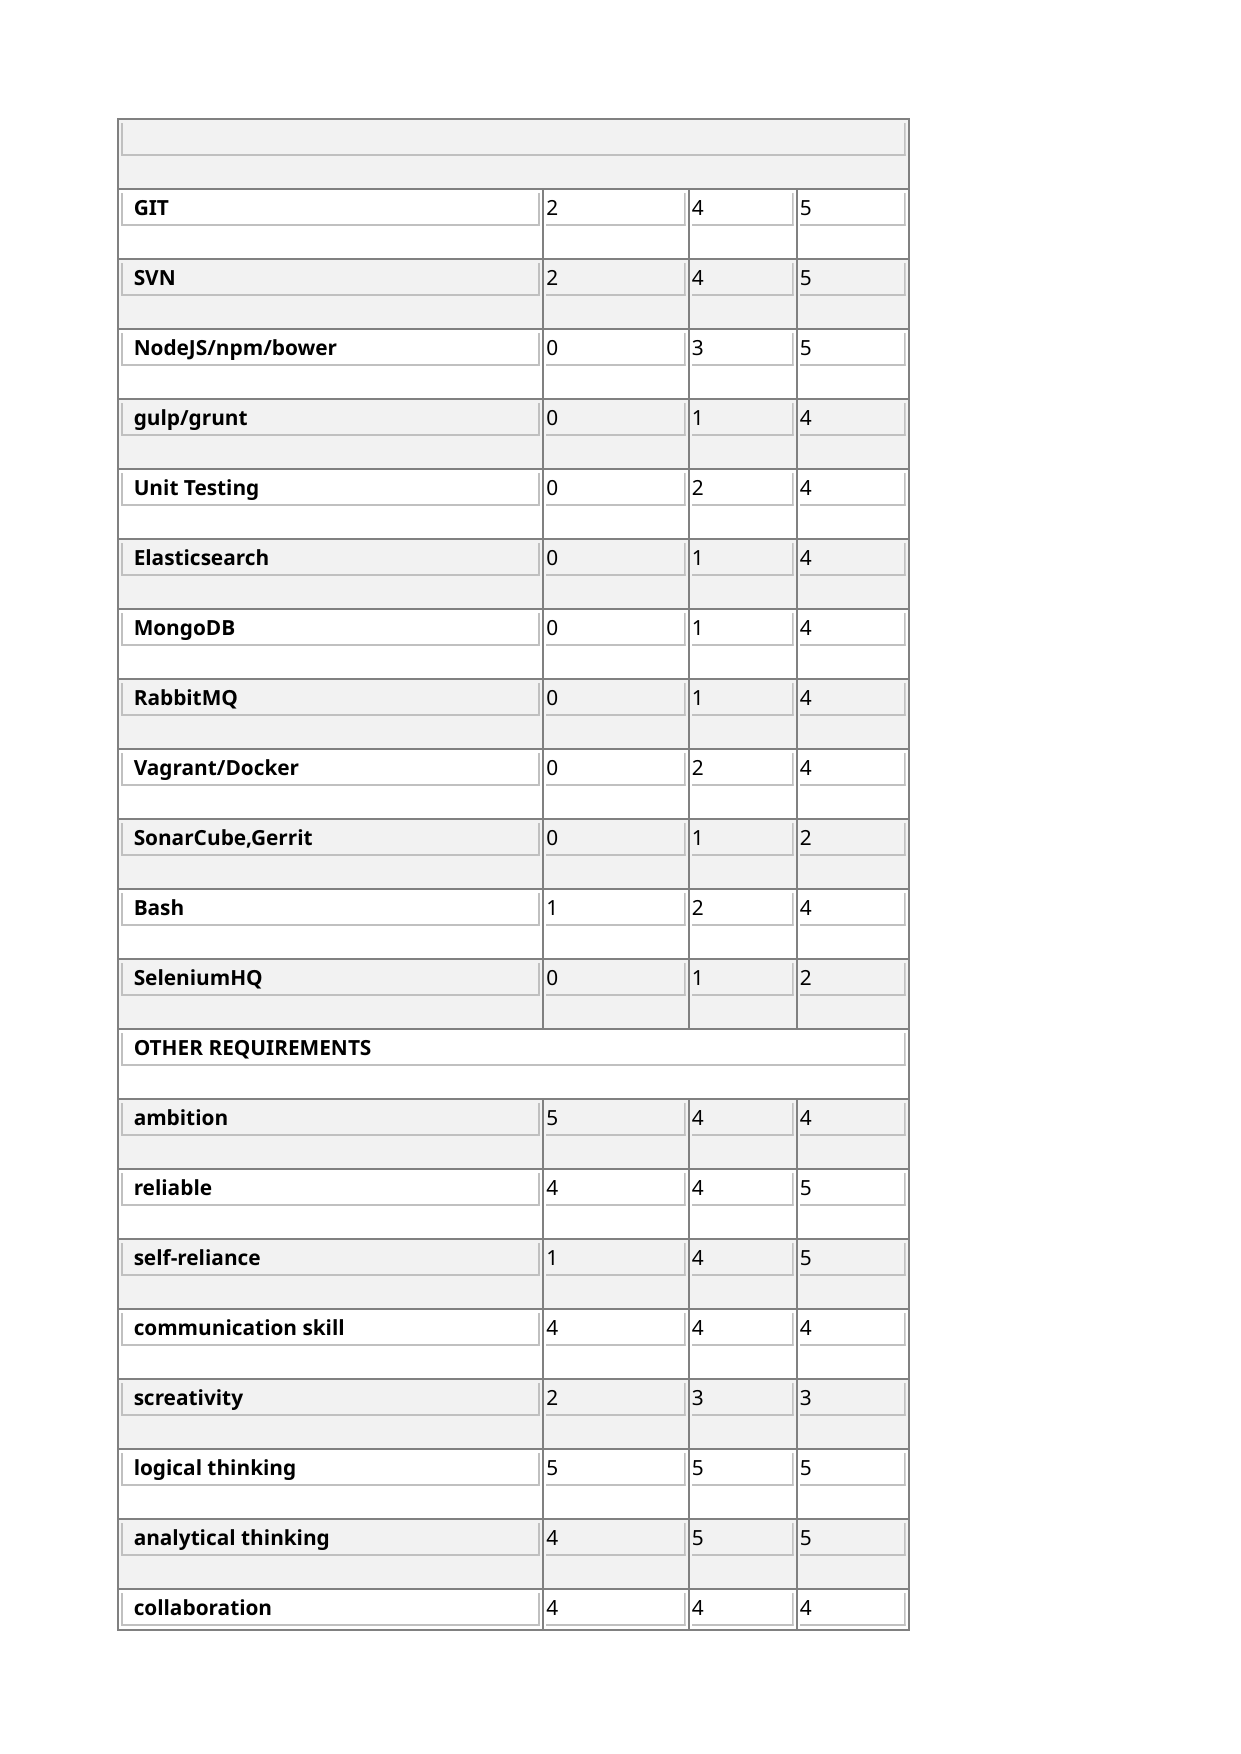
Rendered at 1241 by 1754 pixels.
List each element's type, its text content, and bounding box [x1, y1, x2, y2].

table_cell 4 [798, 750, 908, 818]
table_cell 0 [544, 540, 688, 608]
table_cell self-reliance [119, 1240, 542, 1308]
table_cell 4 [690, 1100, 796, 1168]
table_cell 4 [544, 1590, 688, 1629]
table_cell 2 [798, 960, 908, 1028]
table_cell 1 [690, 820, 796, 888]
table_cell 5 [798, 1520, 908, 1588]
table_cell 0 [544, 330, 688, 398]
table_cell 2 [544, 190, 688, 258]
table_cell 5 [798, 1170, 908, 1238]
table_cell 4 [544, 1520, 688, 1588]
table_cell 5 [690, 1450, 796, 1518]
table_cell SVN [119, 260, 542, 328]
table_cell 3 [690, 1380, 796, 1448]
table_cell 5 [690, 1520, 796, 1588]
table_cell 4 [798, 1590, 908, 1629]
table_cell SeleniumHQ [119, 960, 542, 1028]
table_cell 4 [798, 890, 908, 958]
table_cell 3 [798, 1380, 908, 1448]
table_cell 0 [544, 400, 688, 468]
table_cell Elasticsearch [119, 540, 542, 608]
table_cell 2 [798, 820, 908, 888]
table_cell OTHER REQUIREMENTS [119, 1030, 908, 1098]
table_cell Bash [119, 890, 542, 958]
table_cell 5 [544, 1450, 688, 1518]
table_cell MongoDB [119, 610, 542, 678]
table_cell 5 [798, 330, 908, 398]
table_cell 1 [690, 540, 796, 608]
table_cell 5 [544, 1100, 688, 1168]
table_cell analytical thinking [119, 1520, 542, 1588]
table_cell 5 [798, 190, 908, 258]
table_cell gulp/grunt [119, 400, 542, 468]
table_cell 4 [544, 1310, 688, 1378]
table_cell 0 [544, 680, 688, 748]
table_cell 5 [798, 260, 908, 328]
table_cell Vagrant/Docker [119, 750, 542, 818]
table_cell 4 [798, 680, 908, 748]
table_cell 1 [690, 680, 796, 748]
table_cell screativity [119, 1380, 542, 1448]
table_cell 0 [544, 960, 688, 1028]
table_cell 4 [798, 1310, 908, 1378]
table_cell 2 [690, 750, 796, 818]
table_cell collaboration [119, 1590, 542, 1629]
table_cell 4 [798, 400, 908, 468]
table_cell 1 [690, 610, 796, 678]
table_cell reliable [119, 1170, 542, 1238]
table_cell 4 [690, 190, 796, 258]
table_cell SonarCube,Gerrit [119, 820, 542, 888]
table_cell [119, 120, 908, 188]
table_cell NodeJS/npm/bower [119, 330, 542, 398]
table_cell communication skill [119, 1310, 542, 1378]
table_cell 2 [544, 260, 688, 328]
table_cell RabbitMQ [119, 680, 542, 748]
table_cell 5 [798, 1240, 908, 1308]
table_cell 0 [544, 750, 688, 818]
table_cell 1 [544, 890, 688, 958]
table_cell 2 [690, 470, 796, 538]
table_cell 4 [690, 260, 796, 328]
table_cell 0 [544, 470, 688, 538]
table_cell Unit Testing [119, 470, 542, 538]
table_cell ambition [119, 1100, 542, 1168]
table_cell 4 [690, 1170, 796, 1238]
table_cell 4 [798, 610, 908, 678]
table_cell 4 [690, 1240, 796, 1308]
table_cell 1 [544, 1240, 688, 1308]
table_cell 4 [798, 540, 908, 608]
table_cell 0 [544, 820, 688, 888]
table_cell 4 [690, 1590, 796, 1629]
table_cell GIT [119, 190, 542, 258]
table_cell 1 [690, 960, 796, 1028]
table_cell 3 [690, 330, 796, 398]
table_cell 2 [690, 890, 796, 958]
table_cell 0 [544, 610, 688, 678]
table_cell 4 [798, 1100, 908, 1168]
table_cell 5 [798, 1450, 908, 1518]
table_cell 4 [544, 1170, 688, 1238]
table_cell 4 [798, 470, 908, 538]
table_cell logical thinking [119, 1450, 542, 1518]
table_cell 1 [690, 400, 796, 468]
table_cell 4 [690, 1310, 796, 1378]
table_cell 2 [544, 1380, 688, 1448]
